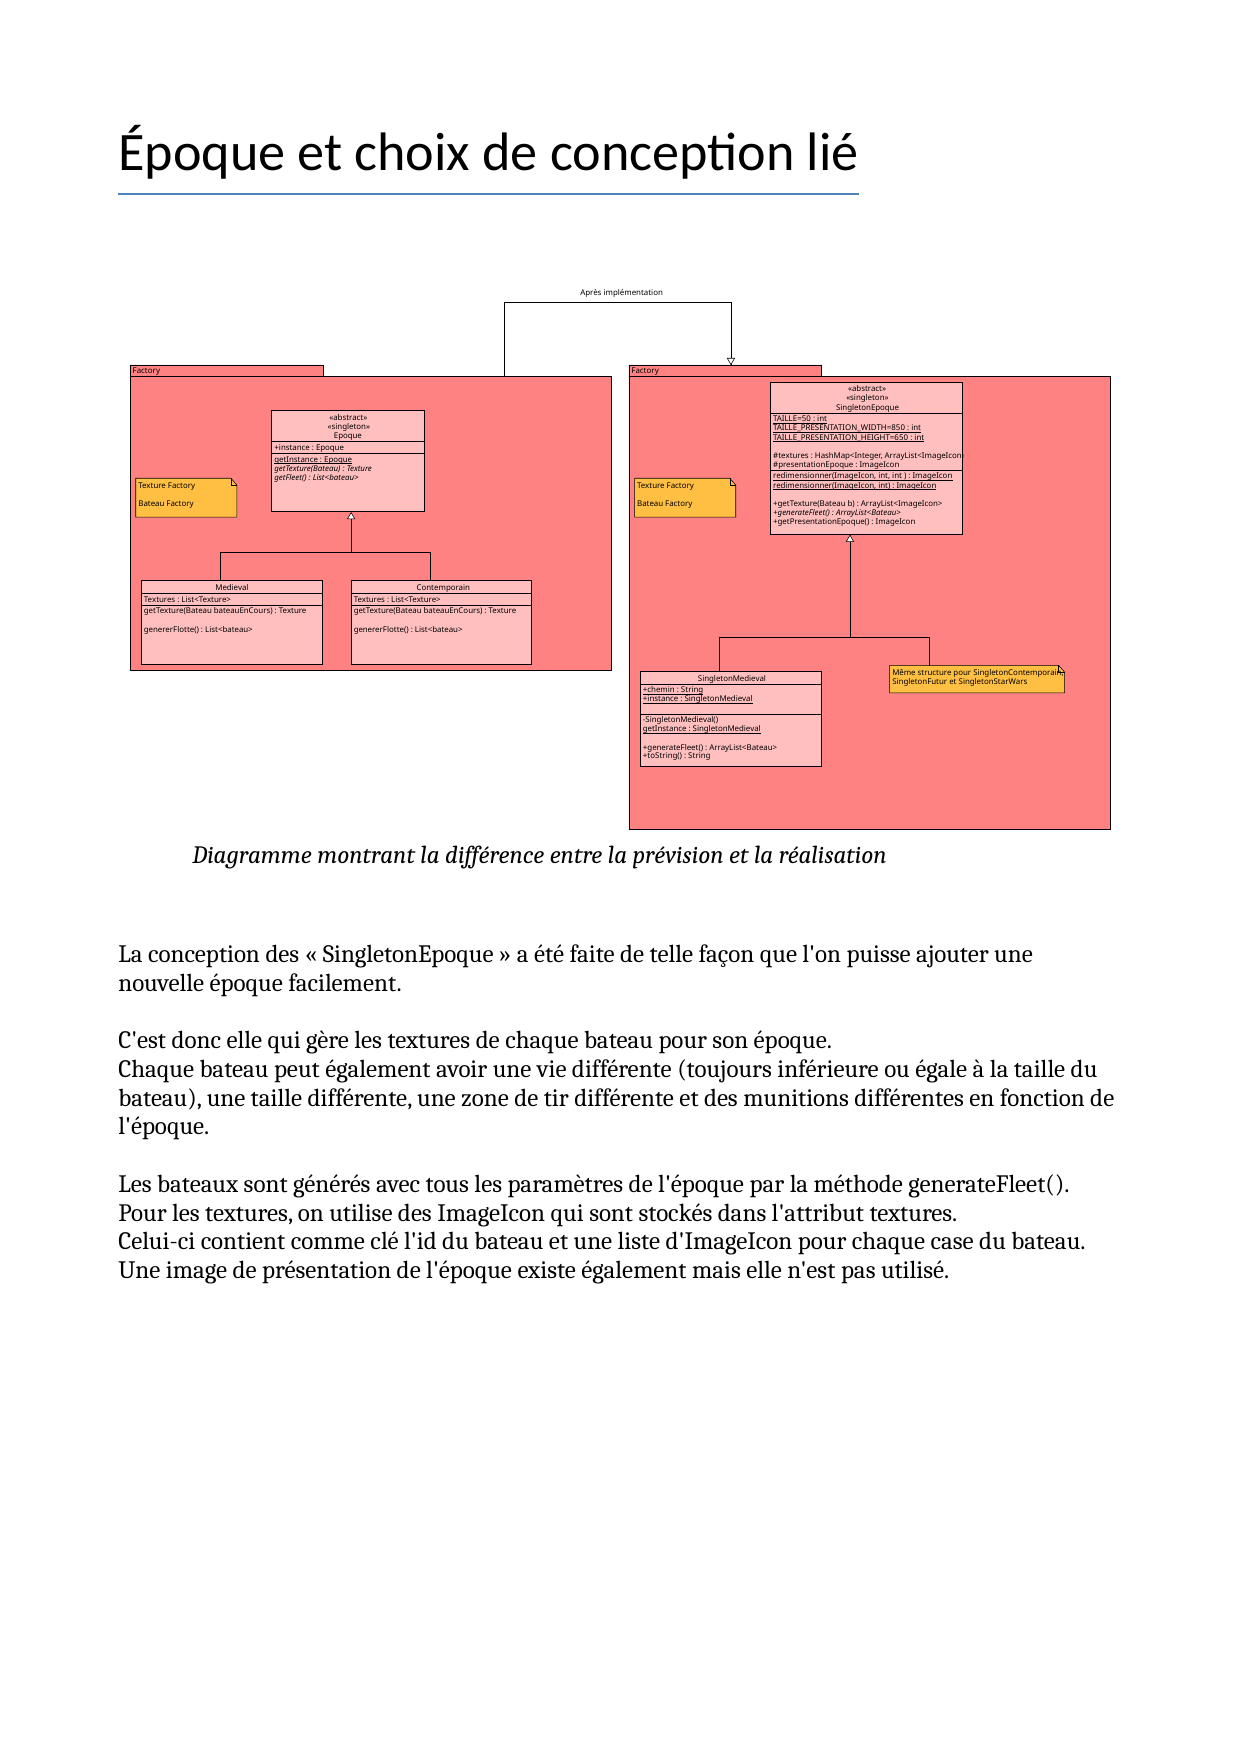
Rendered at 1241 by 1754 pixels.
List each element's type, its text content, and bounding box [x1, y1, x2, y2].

text La conception des « SingletonEpoque » a été faite de telle façon que l'on puisse ajouter une nouvelle époque facilement. [118, 940, 1122, 997]
text Les bateaux sont générés avec tous les paramètres de l'époque par la méthode generateFleet(). [118, 1170, 1122, 1198]
text Celui-ci contient comme clé l'id du bateau et une liste d'ImageIcon pour chaque case du bateau. [118, 1227, 1122, 1256]
text Une image de présentation de l'époque existe également mais elle n'est pas utilisé. [118, 1256, 1122, 1285]
text C'est donc elle qui gère les textures de chaque bateau pour son époque. [118, 1026, 1122, 1055]
text Chaque bateau peut également avoir une vie différente (toujours inférieure ou égale à la taille du bateau), une taille différente, une zone de tir différente et des munitions différentes en fonction de l'époque. [118, 1055, 1122, 1141]
text Pour les textures, on utilise des ImageIcon qui sont stockés dans l'attribut textures. [118, 1198, 1122, 1227]
text Diagramme montrant la différence entre la prévision et la réalisation [118, 286, 1122, 870]
text Époque et choix de conception lié [118, 118, 1122, 195]
